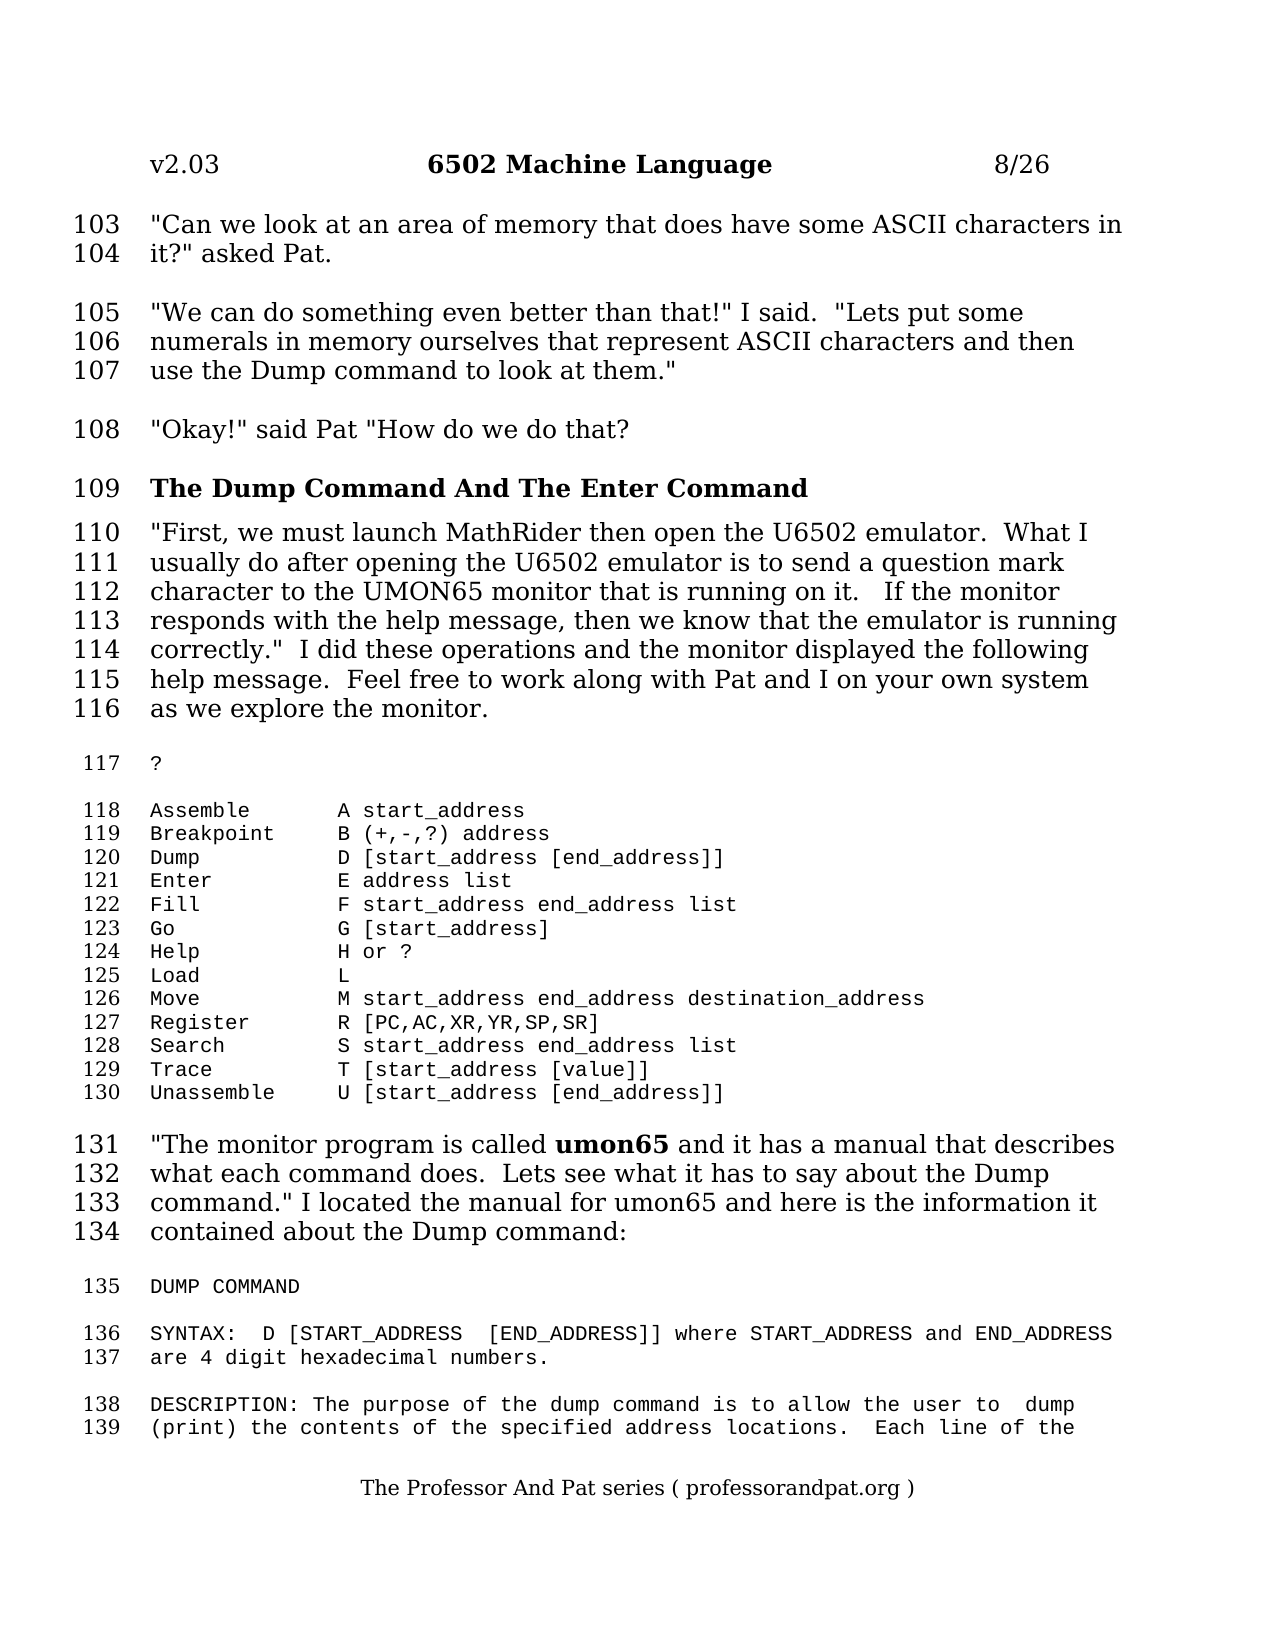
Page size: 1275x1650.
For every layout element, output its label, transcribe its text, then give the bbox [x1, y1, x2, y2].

text "Okay!" said Pat "How do we do that? [150, 415, 1125, 444]
text Unassemble U [start_address [end_address]] [150, 1082, 1125, 1106]
text "The monitor program is called umon65 and it has a manual that describes what each command does. Lets see what it has to say about the Dump command." I located the manual for umon65 and here is the information it contained about the Dump command: [150, 1129, 1125, 1247]
text SYNTAX: D [START_ADDRESS [END_ADDRESS]] where START_ADDRESS and END_ADDRESS are 4 digit hexadecimal numbers. [150, 1323, 1125, 1370]
text Go G [start_address] [150, 918, 1125, 941]
text Trace T [start_address [value]] [150, 1059, 1125, 1082]
text DESCRIPTION: The purpose of the dump command is to allow the user to dump (print) the contents of the specified address locations. Each line of the [150, 1394, 1125, 1441]
text Load L [150, 965, 1125, 988]
text DUMP COMMAND [150, 1276, 1125, 1300]
text Fill F start_address end_address list [150, 894, 1125, 918]
text Assemble A start_address [150, 800, 1125, 823]
text Register R [PC,AC,XR,YR,SP,SR] [150, 1012, 1125, 1035]
text Enter E address list [150, 871, 1125, 894]
text Search S start_address end_address list [150, 1035, 1125, 1059]
text "Can we look at an area of memory that does have some ASCII characters in it?" asked Pat. [150, 210, 1125, 268]
text Breakpoint B (+,-,?) address [150, 823, 1125, 847]
text Dump D [start_address [end_address]] [150, 847, 1125, 871]
text Help H or ? [150, 941, 1125, 965]
text "First, we must launch MathRider then open the U6502 emulator. What I usually do after opening the U6502 emulator is to send a question mark character to the UMON65 monitor that is running on it. If the monitor responds with the help message, then we know that the emulator is running correctly." I did these operations and the monitor displayed the following help message. Feel free to work along with Pat and I on your own system as we explore the monitor. [150, 519, 1125, 723]
subtitle The Dump Command And The Enter Command [150, 474, 1125, 504]
text ? [150, 753, 1125, 776]
text Move M start_address end_address destination_address [150, 988, 1125, 1012]
text "We can do something even better than that!" I said. "Lets put some numerals in memory ourselves that represent ASCII characters and then use the Dump command to look at them." [150, 298, 1125, 386]
